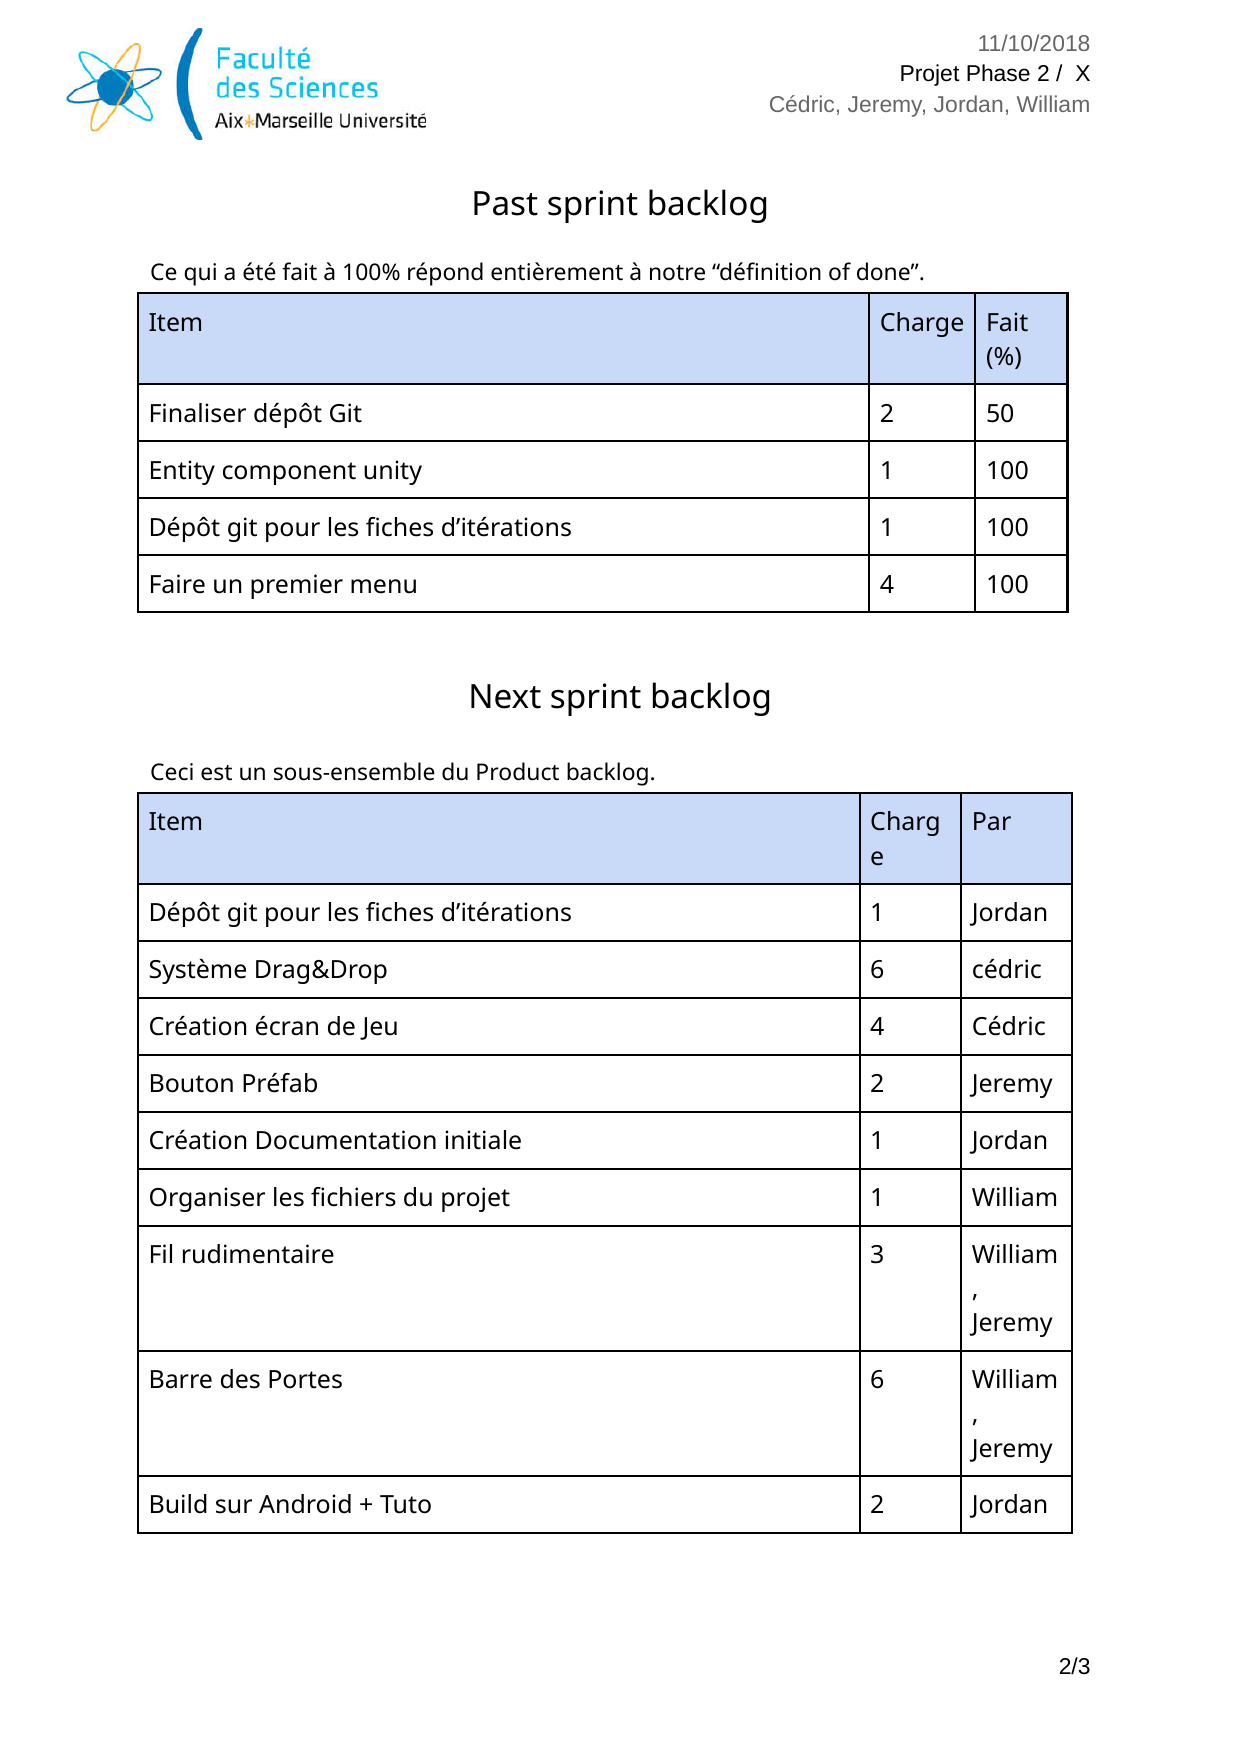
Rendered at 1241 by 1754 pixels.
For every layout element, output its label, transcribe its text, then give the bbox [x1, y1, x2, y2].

table_cell 1 [870, 442, 974, 497]
table_cell Dépôt git pour les fiches d’itérations [139, 499, 868, 554]
table_cell Entity component unity [139, 442, 868, 497]
table_cell Jordan [962, 1477, 1071, 1532]
table_cell 6 [861, 942, 960, 997]
table_cell William [962, 1170, 1071, 1224]
table_cell 2 [870, 385, 974, 440]
table_cell 100 [976, 499, 1066, 554]
table_cell 4 [870, 556, 974, 611]
table_header Item [139, 294, 868, 383]
text Ceci est un sous-ensemble du Product backlog. [150, 756, 1090, 787]
table_cell Barre des Portes [139, 1352, 859, 1475]
table_cell Build sur Android + Tuto [139, 1477, 859, 1532]
table_cell Jordan [962, 1113, 1071, 1167]
table_cell 4 [861, 999, 960, 1053]
table_cell 1 [870, 499, 974, 554]
table_cell Création écran de Jeu [139, 999, 859, 1053]
table_header Fait (%) [976, 294, 1066, 383]
table_cell 3 [861, 1227, 960, 1349]
table_cell cédric [962, 942, 1071, 997]
text Next sprint backlog [150, 673, 1090, 719]
table_header Item [139, 794, 859, 883]
table_header Charge [870, 294, 974, 383]
text Ce qui a été fait à 100% répond entièrement à notre “définition of done”. [150, 256, 1090, 287]
table_cell 100 [976, 556, 1066, 611]
table_cell Bouton Préfab [139, 1056, 859, 1111]
table_cell Organiser les fichiers du projet [139, 1170, 859, 1224]
table_cell 2 [861, 1056, 960, 1111]
table_cell Jordan [962, 885, 1071, 939]
text Past sprint backlog [150, 180, 1090, 226]
table_cell 1 [861, 1170, 960, 1224]
table_cell 6 [861, 1352, 960, 1475]
table_cell Faire un premier menu [139, 556, 868, 611]
table_cell 2 [861, 1477, 960, 1532]
picture [65, 28, 426, 140]
table_cell Finaliser dépôt Git [139, 385, 868, 440]
table_cell 100 [976, 442, 1066, 497]
table_header Charge [861, 794, 960, 883]
table_cell 1 [861, 1113, 960, 1167]
table_cell William, Jeremy [962, 1352, 1071, 1475]
table_cell Création Documentation initiale [139, 1113, 859, 1167]
table_cell 1 [861, 885, 960, 939]
table_cell Cédric [962, 999, 1071, 1053]
table_cell Système Drag&Drop [139, 942, 859, 997]
table_cell Fil rudimentaire [139, 1227, 859, 1349]
table_header Par [962, 794, 1071, 883]
table_cell Jeremy [962, 1056, 1071, 1111]
table_cell 50 [976, 385, 1066, 440]
table_cell Dépôt git pour les fiches d’itérations [139, 885, 859, 939]
table_cell William, Jeremy [962, 1227, 1071, 1349]
